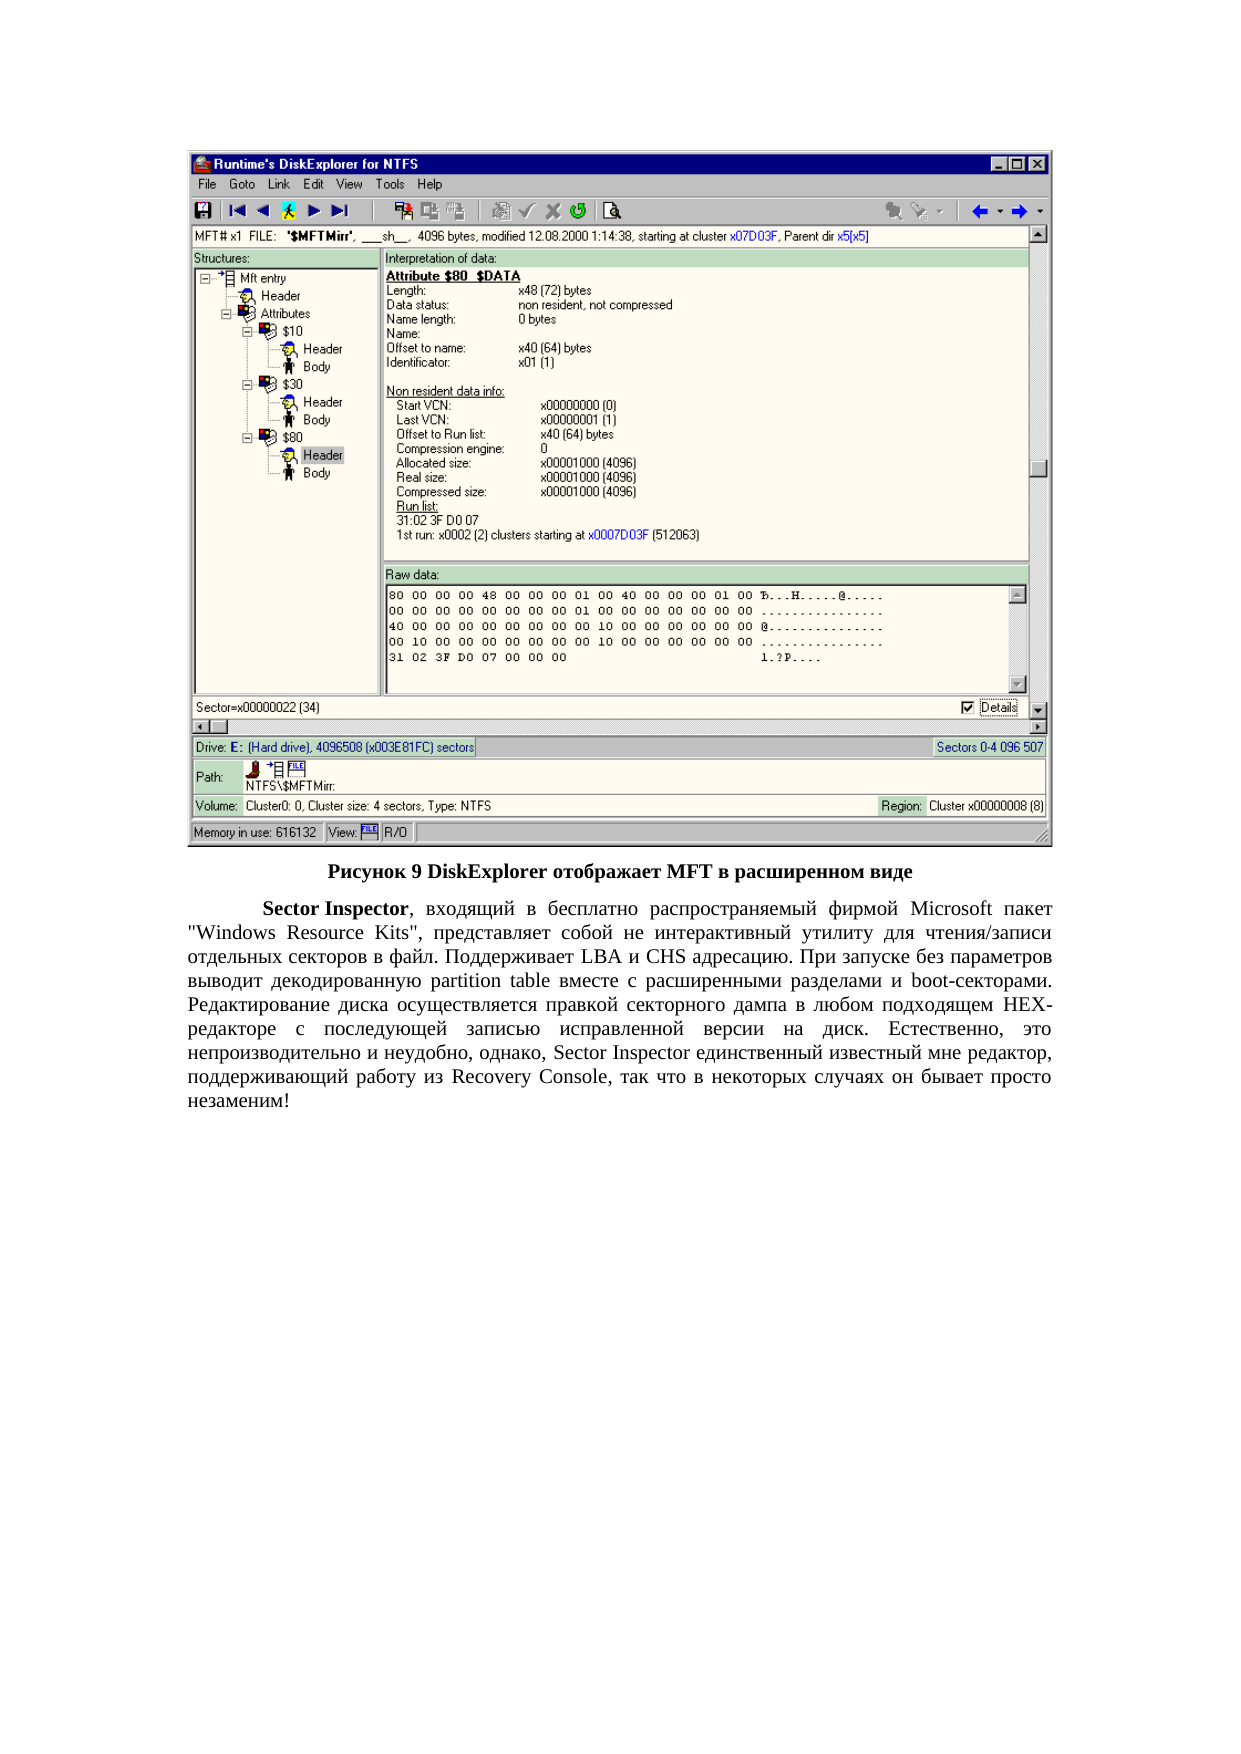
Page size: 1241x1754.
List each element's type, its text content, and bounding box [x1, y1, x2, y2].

picture [187, 150, 1053, 847]
text Sector Inspector, входящий в бесплатно распространяемый фирмой Microsoft пакет "Windows Resource Kits", представляет собой не интерактивный утилиту для чтения/записи отдельных секторов в файл. Поддерживает LBA и CHS адресацию. При запуске без параметров выводит декодированную partition table вместе с расширенными разделами и boot-секторами. Редактирование диска осуществляется правкой секторного дампа в любом подходящем HEX-редакторе с последующей записью исправленной версии на диск. Естественно, это непроизводительно и неудобно, однако, Sector Inspector единственный известный мне редактор, поддерживающий работу из Recovery Console, так что в некоторых случаях он бывает просто незаменим! [187, 896, 1053, 1112]
text Рисунок 9 DiskExplorer отображает MFT в расширенном виде [187, 859, 1053, 883]
